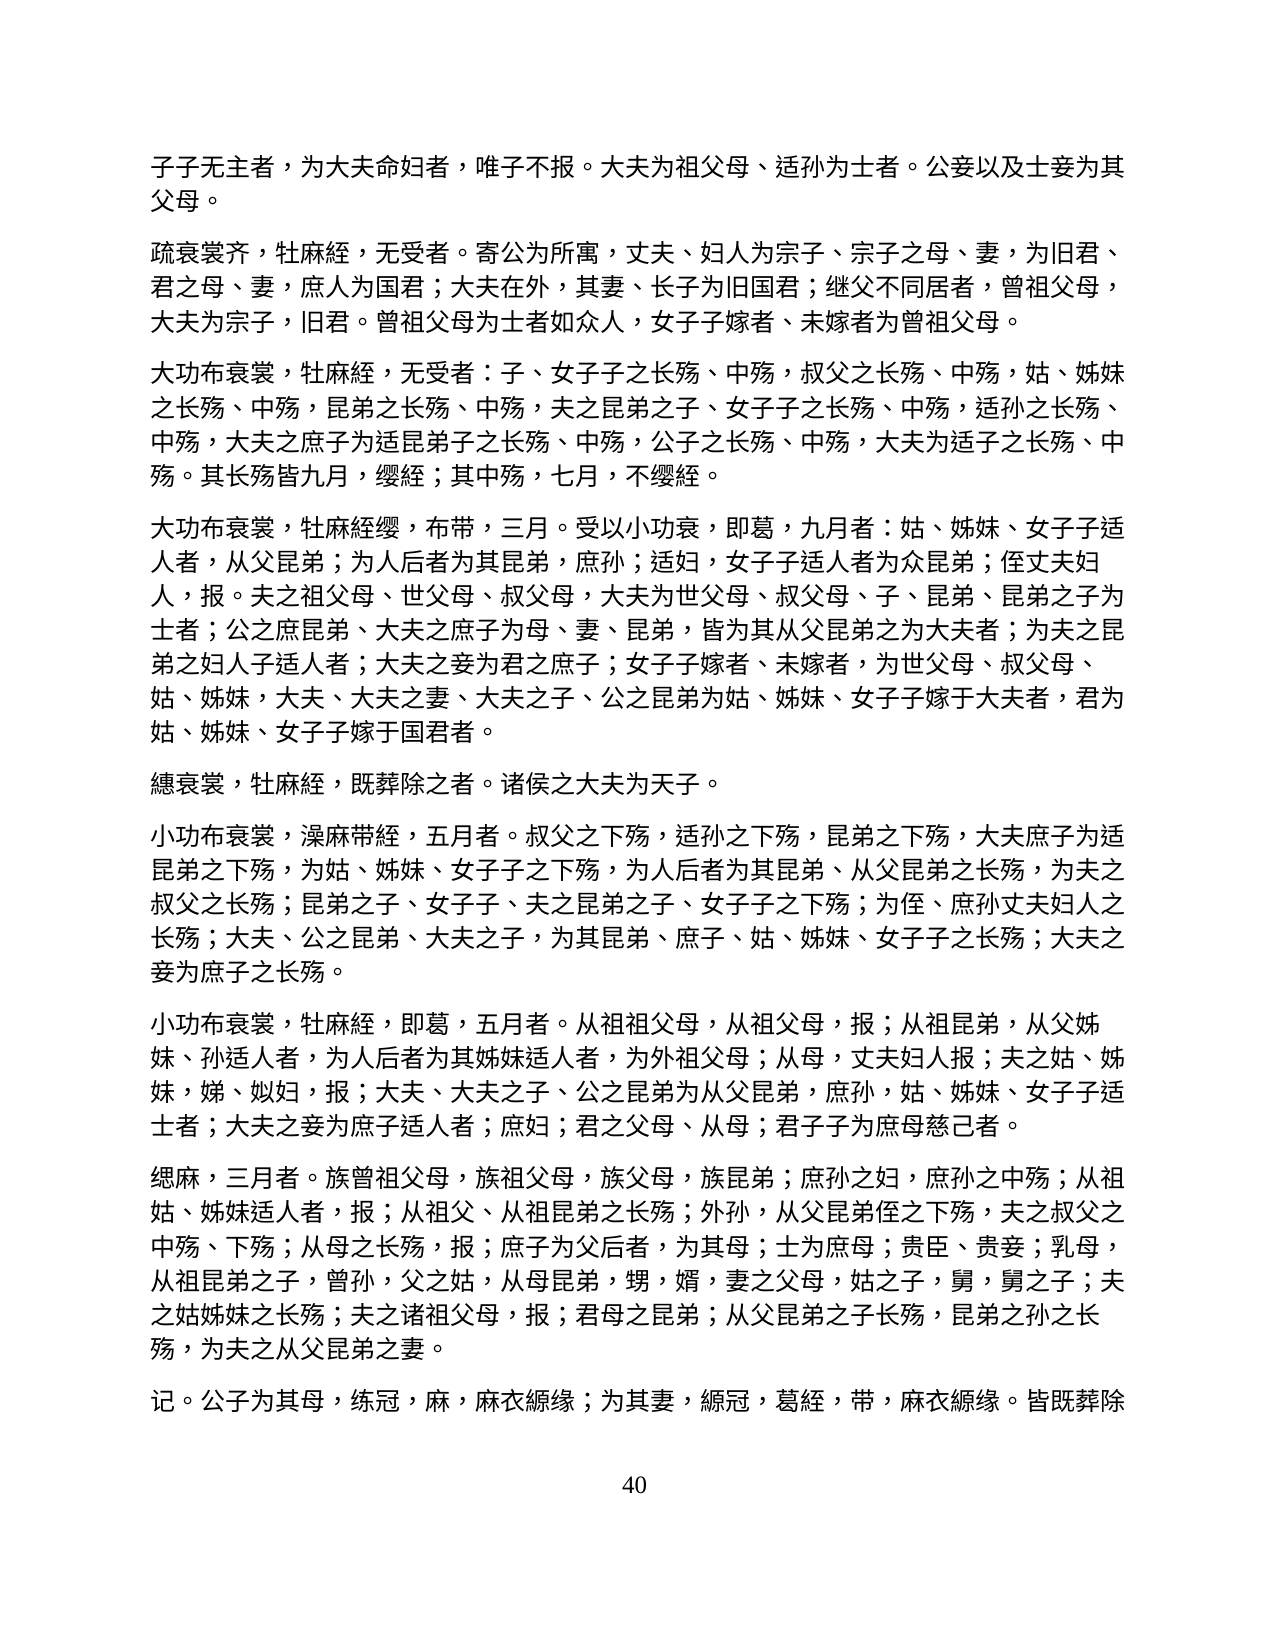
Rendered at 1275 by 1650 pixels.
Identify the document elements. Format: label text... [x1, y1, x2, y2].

text 记。公子为其母，练冠，麻，麻衣縓缘；为其妻，縓冠，葛絰，带，麻衣縓缘。皆既葬除 [150, 1383, 1125, 1417]
text 疏衰裳齐，牡麻絰，无受者。寄公为所寓，丈夫、妇人为宗子、宗子之母、妻，为旧君、君之母、妻，庶人为国君；大夫在外，其妻、长子为旧国君；继父不同居者，曾祖父母，大夫为宗子，旧君。曾祖父母为士者如众人，女子子嫁者、未嫁者为曾祖父母。 [150, 236, 1125, 338]
text 大功布衰裳，牡麻絰，无受者：子、女子子之长殇、中殇，叔父之长殇、中殇，姑、姊妹之长殇、中殇，昆弟之长殇、中殇，夫之昆弟之子、女子子之长殇、中殇，适孙之长殇、中殇，大夫之庶子为适昆弟子之长殇、中殇，公子之长殇、中殇，大夫为适子之长殇、中殇。其长殇皆九月，缨絰；其中殇，七月，不缨絰。 [150, 356, 1125, 492]
text 小功布衰裳，澡麻带絰，五月者。叔父之下殇，适孙之下殇，昆弟之下殇，大夫庶子为适昆弟之下殇，为姑、姊妹、女子子之下殇，为人后者为其昆弟、从父昆弟之长殇，为夫之叔父之长殇；昆弟之子、女子子、夫之昆弟之子、女子子之下殇；为侄、庶孙丈夫妇人之长殇；大夫、公之昆弟、大夫之子，为其昆弟、庶子、姑、姊妹、女子子之长殇；大夫之妾为庶子之长殇。 [150, 819, 1125, 989]
text 繐衰裳，牡麻絰，既葬除之者。诸侯之大夫为天子。 [150, 767, 1125, 801]
text 大功布衰裳，牡麻絰缨，布带，三月。受以小功衰，即葛，九月者：姑、姊妹、女子子适人者，从父昆弟；为人后者为其昆弟，庶孙；适妇，女子子适人者为众昆弟；侄丈夫妇人，报。夫之祖父母、世父母、叔父母，大夫为世父母、叔父母、子、昆弟、昆弟之子为士者；公之庶昆弟、大夫之庶子为母、妻、昆弟，皆为其从父昆弟之为大夫者；为夫之昆弟之妇人子适人者；大夫之妾为君之庶子；女子子嫁者、未嫁者，为世父母、叔父母、姑、姊妹，大夫、大夫之妻、大夫之子、公之昆弟为姑、姊妹、女子子嫁于大夫者，君为姑、姊妹、女子子嫁于国君者。 [150, 510, 1125, 749]
text 缌麻，三月者。族曾祖父母，族祖父母，族父母，族昆弟；庶孙之妇，庶孙之中殇；从祖姑、姊妹适人者，报；从祖父、从祖昆弟之长殇；外孙，从父昆弟侄之下殇，夫之叔父之中殇、下殇；从母之长殇，报；庶子为父后者，为其母；士为庶母；贵臣、贵妾；乳母，从祖昆弟之子，曾孙，父之姑，从母昆弟，甥，婿，妻之父母，姑之子，舅，舅之子；夫之姑姊妹之长殇；夫之诸祖父母，报；君母之昆弟；从父昆弟之子长殇，昆弟之孙之长殇，为夫之从父昆弟之妻。 [150, 1161, 1125, 1365]
text 小功布衰裳，牡麻絰，即葛，五月者。从祖祖父母，从祖父母，报；从祖昆弟，从父姊妹、孙适人者，为人后者为其姊妹适人者，为外祖父母；从母，丈夫妇人报；夫之姑、姊妹，娣、姒妇，报；大夫、大夫之子、公之昆弟为从父昆弟，庶孙，姑、姊妹、女子子适士者；大夫之妾为庶子适人者；庶妇；君之父母、从母；君子子为庶母慈己者。 [150, 1007, 1125, 1143]
text 子子无主者，为大夫命妇者，唯子不报。大夫为祖父母、适孙为士者。公妾以及士妾为其父母。 [150, 150, 1125, 218]
